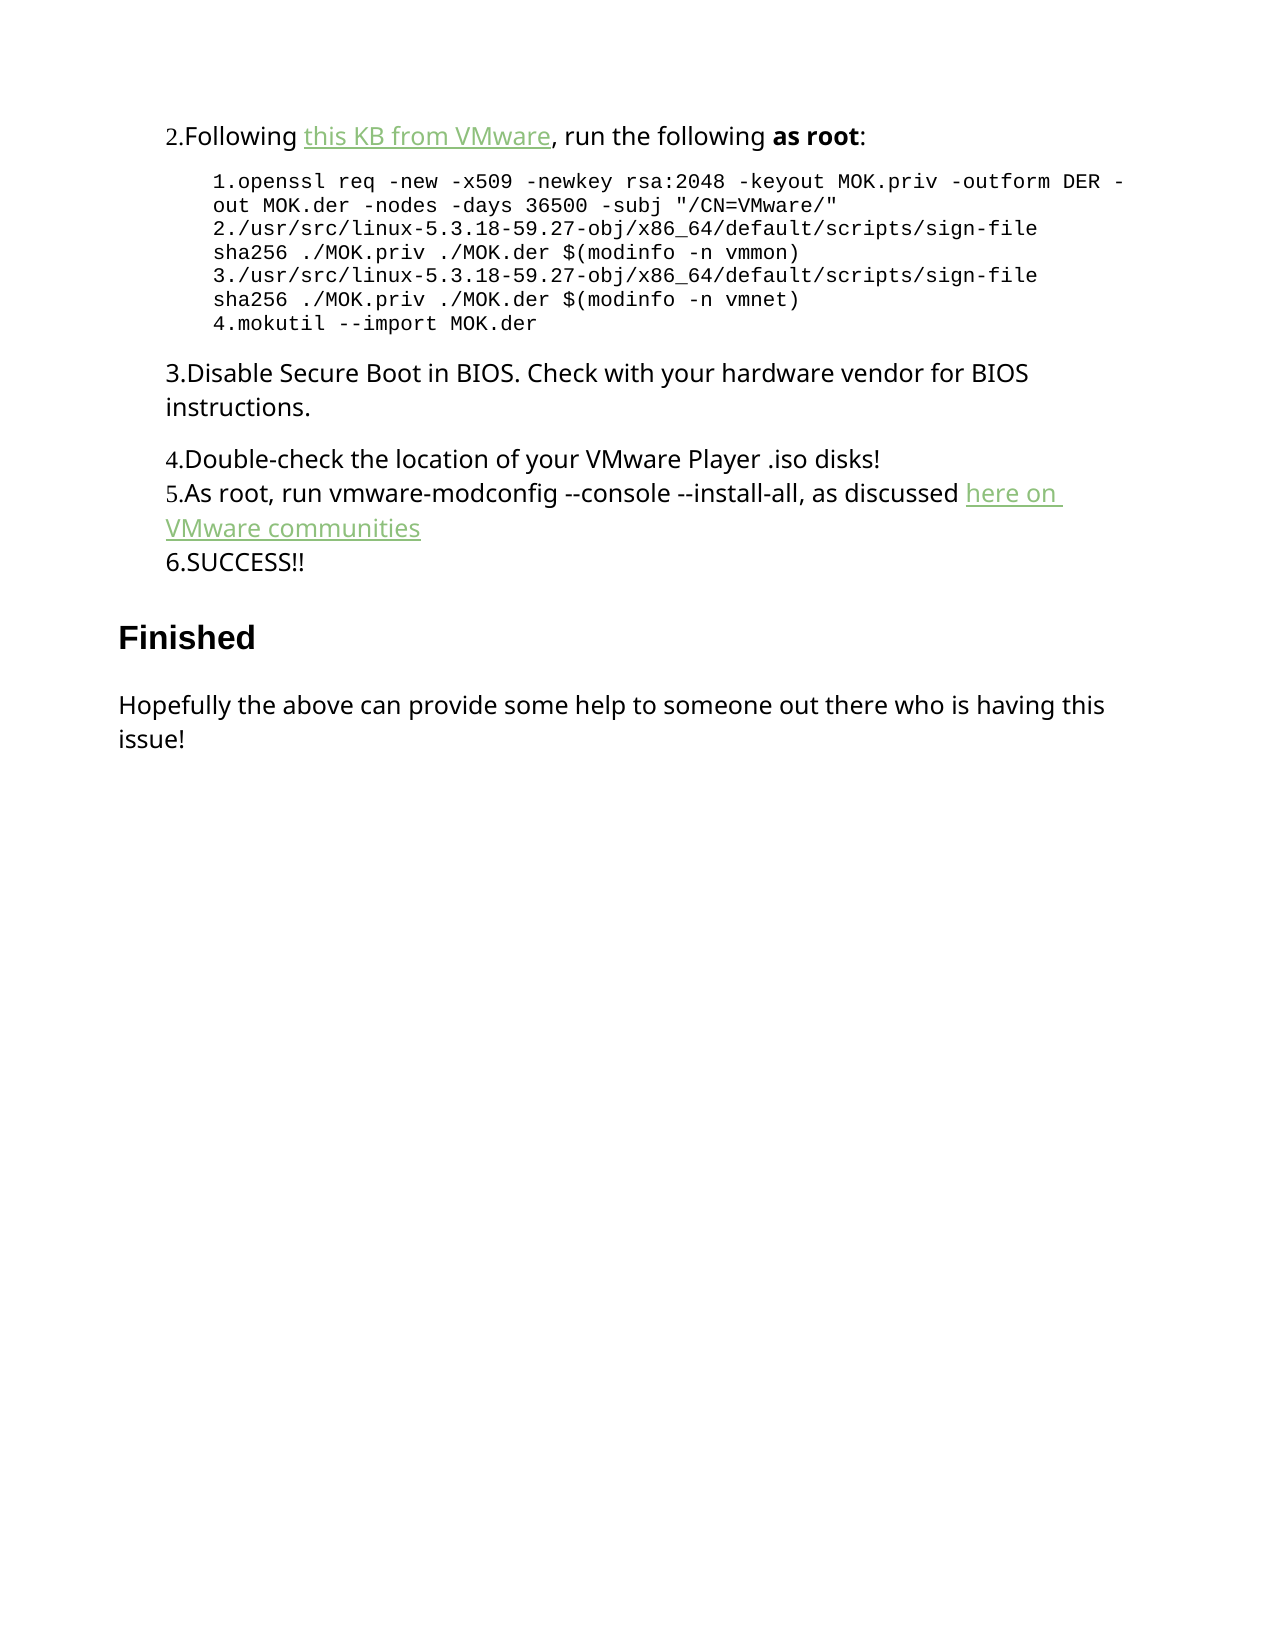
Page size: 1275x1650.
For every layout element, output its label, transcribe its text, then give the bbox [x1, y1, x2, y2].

list mokutil --import MOK.der [118, 313, 1157, 336]
list Disable Secure Boot in BIOS. Check with your hardware vendor for BIOS instructions. [118, 355, 1157, 423]
text Hopefully the above can provide some help to someone out there who is having this issue! [118, 688, 1157, 756]
list /usr/src/linux-5.3.18-59.27-obj/x86_64/default/scripts/sign-file sha256 ./MOK.priv ./MOK.der $(modinfo -n vmmon) [118, 218, 1157, 266]
list As root, run vmware-modconfig --console --install-all, as discussed here on VMware communities [118, 476, 1157, 544]
list Following this KB from VMware, run the following as root: [118, 118, 1157, 152]
list openssl req -new -x509 -newkey rsa:2048 -keyout MOK.priv -outform DER -out MOK.der -nodes -days 36500 -subj "/CN=VMware/" [118, 171, 1157, 218]
subtitle Finished [118, 618, 1157, 657]
list SUCCESS!! [118, 544, 1157, 578]
list Double-check the location of your VMware Player .iso disks! [118, 442, 1157, 476]
list /usr/src/linux-5.3.18-59.27-obj/x86_64/default/scripts/sign-file sha256 ./MOK.priv ./MOK.der $(modinfo -n vmnet) [118, 266, 1157, 313]
